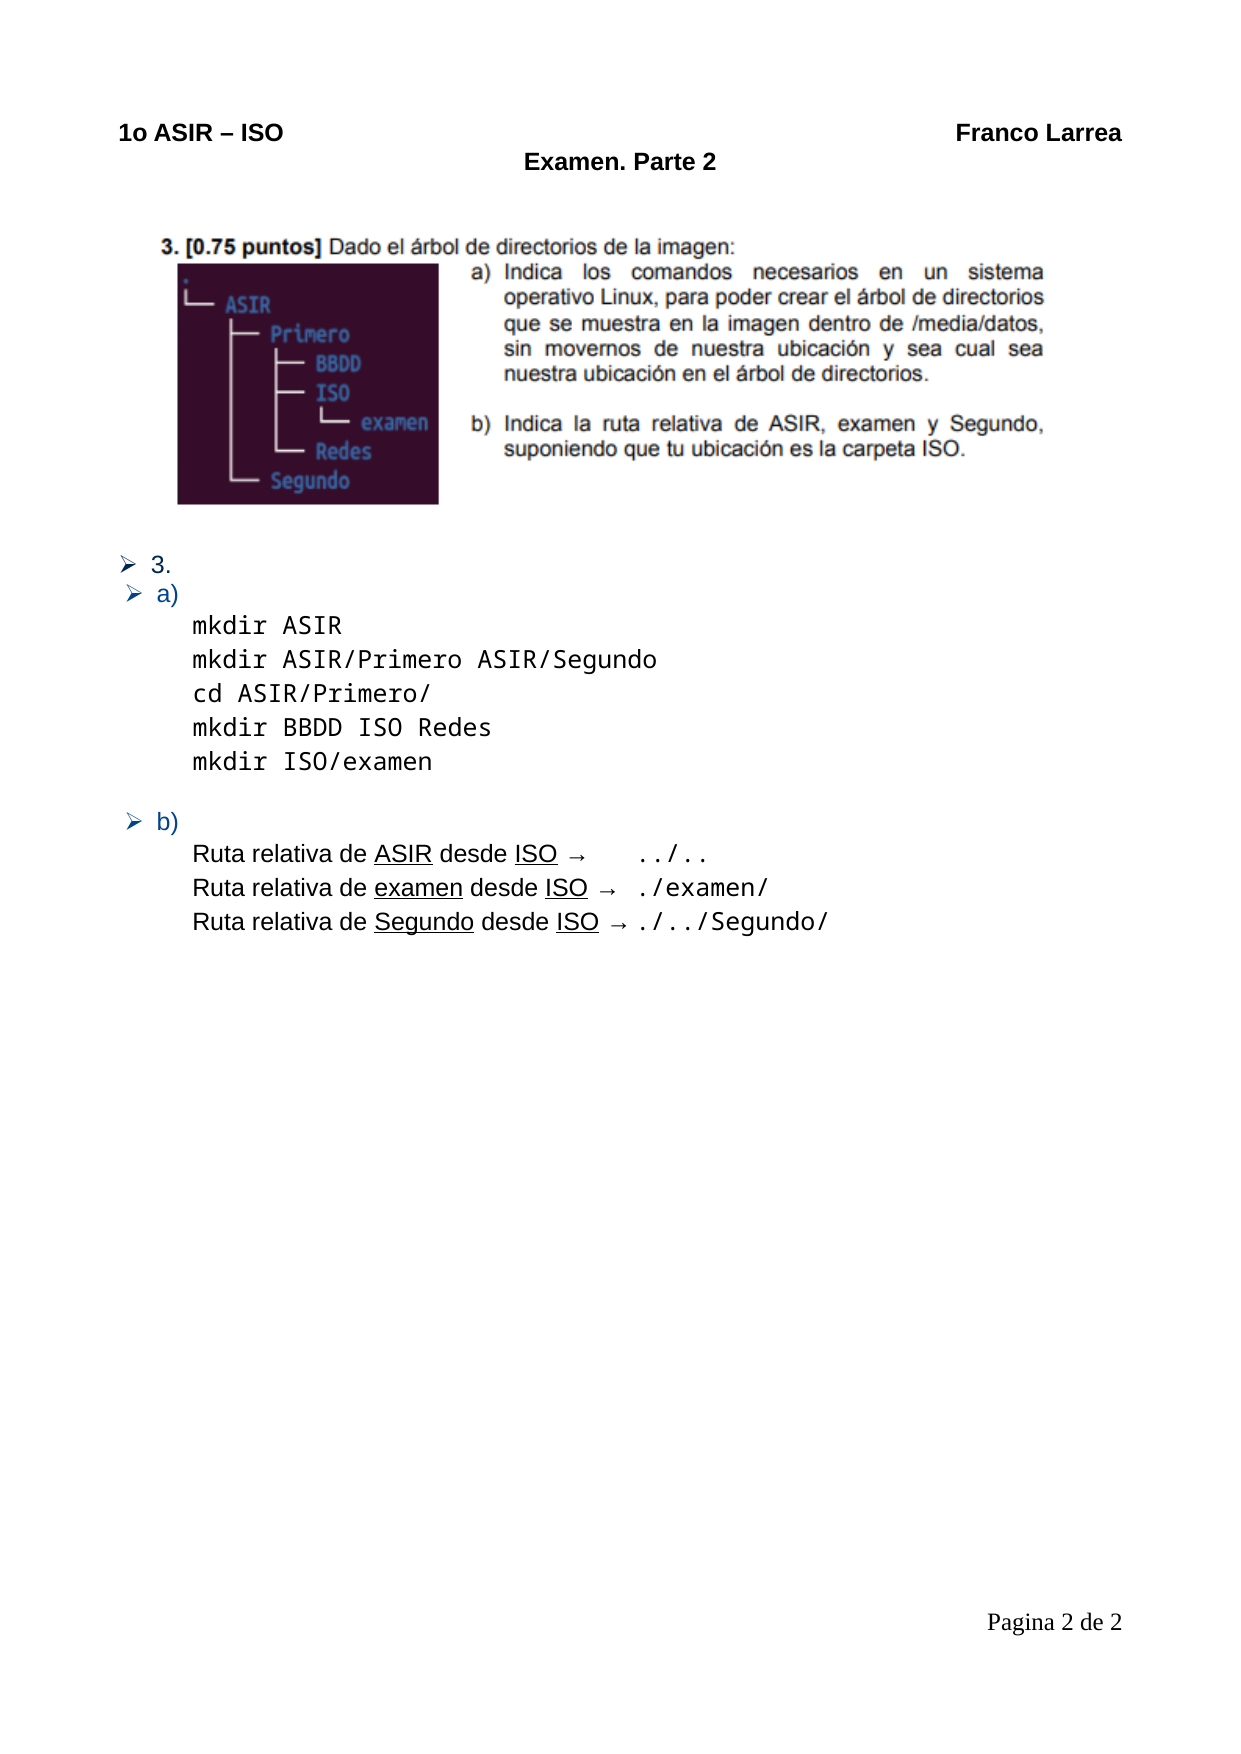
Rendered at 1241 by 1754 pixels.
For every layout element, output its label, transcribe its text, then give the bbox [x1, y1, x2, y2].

subtitle 3. [118, 550, 1122, 579]
text mkdir ASIR [118, 608, 1122, 642]
text mkdir BBDD ISO Redes [192, 710, 1122, 744]
picture [159, 210, 1082, 522]
text cd ASIR/Primero/ [192, 676, 1122, 710]
subtitle b) [124, 807, 1122, 836]
subtitle a) [124, 579, 1122, 608]
text mkdir ISO/examen [192, 744, 1122, 778]
text Ruta relativa de ASIR desde ISO → ../.. [118, 836, 1122, 870]
text Ruta relativa de examen desde ISO → ./examen/ [118, 870, 1122, 904]
text Ruta relativa de Segundo desde ISO → ./../Segundo/ [118, 904, 1122, 938]
text mkdir ASIR/Primero ASIR/Segundo [118, 642, 1122, 676]
